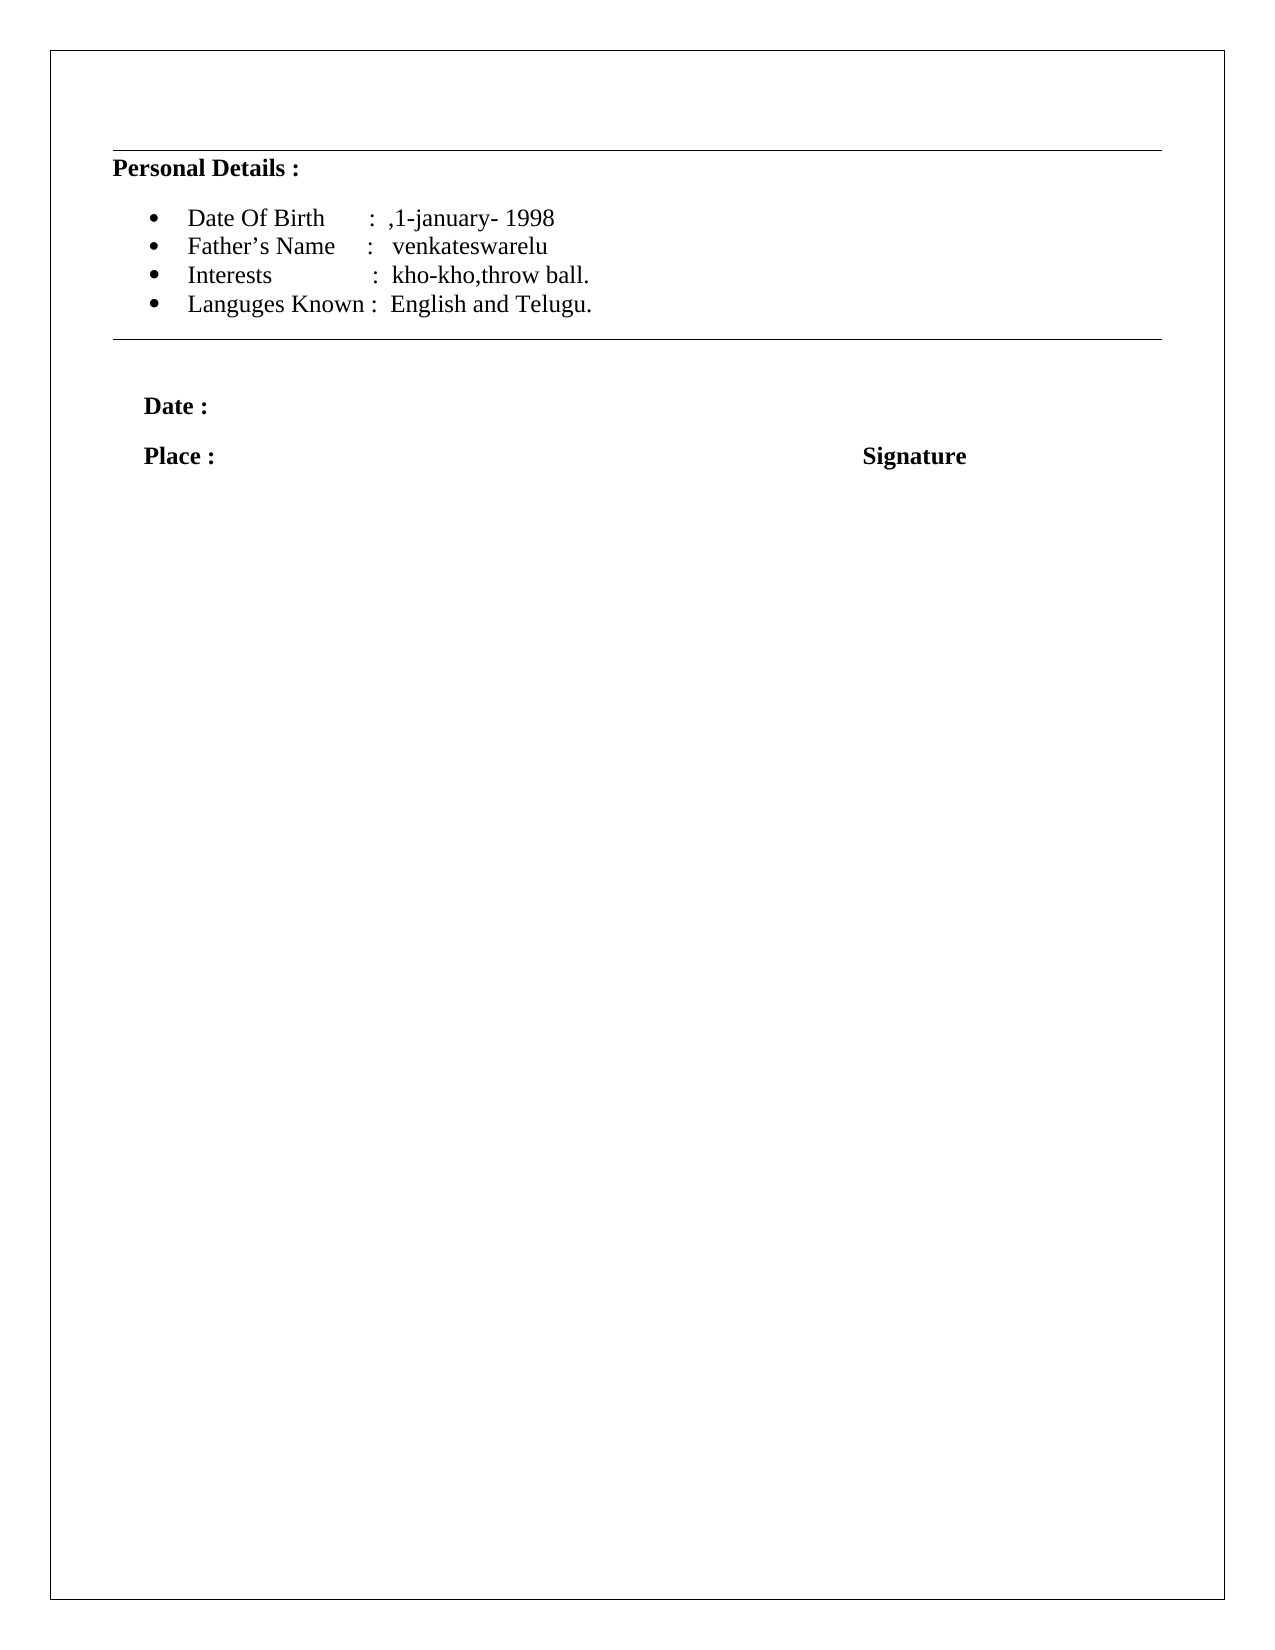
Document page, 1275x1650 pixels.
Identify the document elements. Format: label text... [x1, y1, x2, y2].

text Date : [112, 388, 1162, 420]
list Date Of Birth : ,1-january- 1998 [150, 203, 1162, 231]
text Personal Details : [112, 151, 1162, 182]
list Father’s Name : venkateswarelu [150, 231, 1162, 260]
text Place : Signature [112, 441, 1162, 469]
list Languges Known : English and Telugu. [150, 289, 1162, 318]
list Interests : kho-kho,throw ball. [150, 260, 1162, 289]
